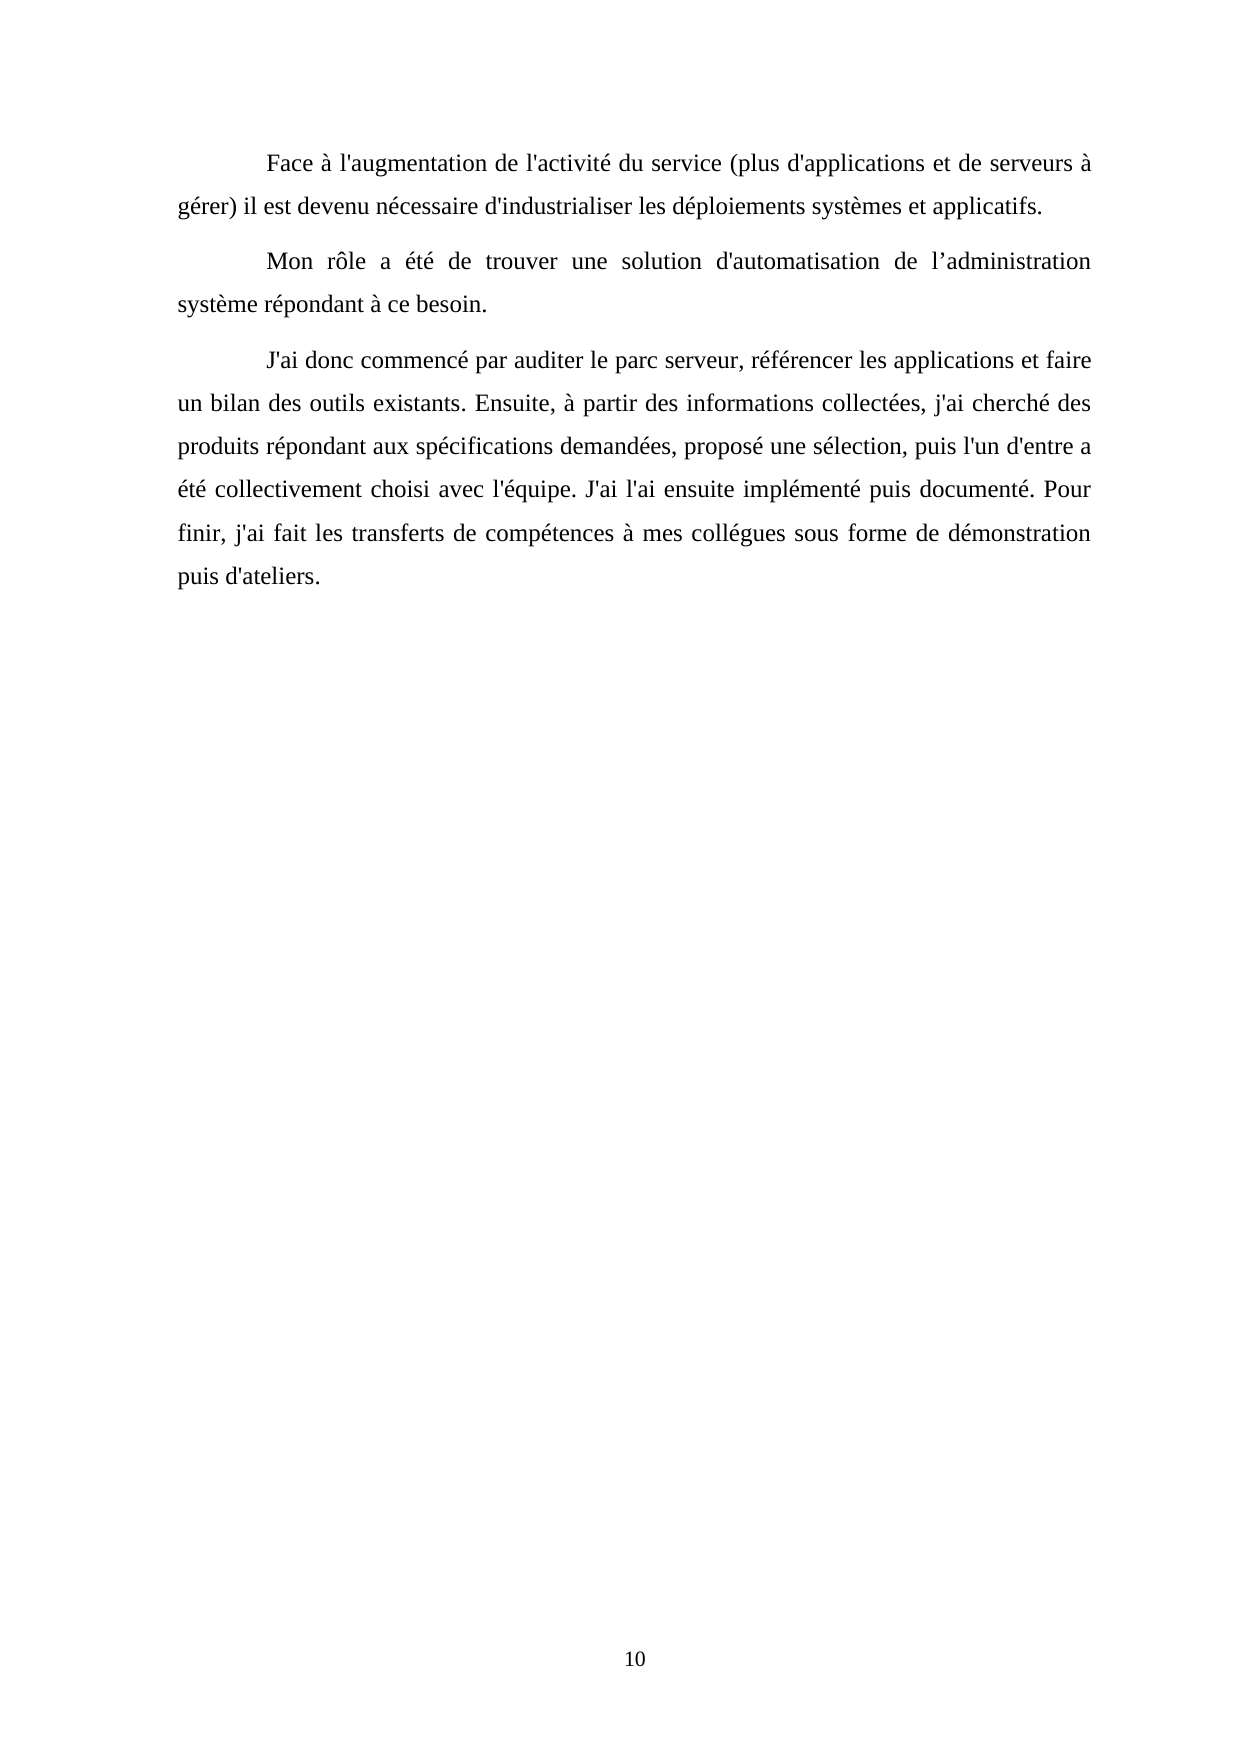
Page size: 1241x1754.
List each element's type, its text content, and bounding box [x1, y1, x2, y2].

text Mon rôle a été de trouver une solution d'automatisation de l’administration système répondant à ce besoin. [177, 246, 1092, 318]
text J'ai donc commencé par auditer le parc serveur, référencer les applications et faire un bilan des outils existants. Ensuite, à partir des informations collectées, j'ai cherché des produits répondant aux spécifications demandées, proposé une sélection, puis l'un d'entre a été collectivement choisi avec l'équipe. J'ai l'ai ensuite implémenté puis documenté. Pour finir, j'ai fait les transferts de compétences à mes collégues sous forme de démonstration puis d'ateliers. [177, 345, 1092, 589]
text Face à l'augmentation de l'activité du service (plus d'applications et de serveurs à gérer) il est devenu nécessaire d'industrialiser les déploiements systèmes et applicatifs. [177, 148, 1092, 219]
